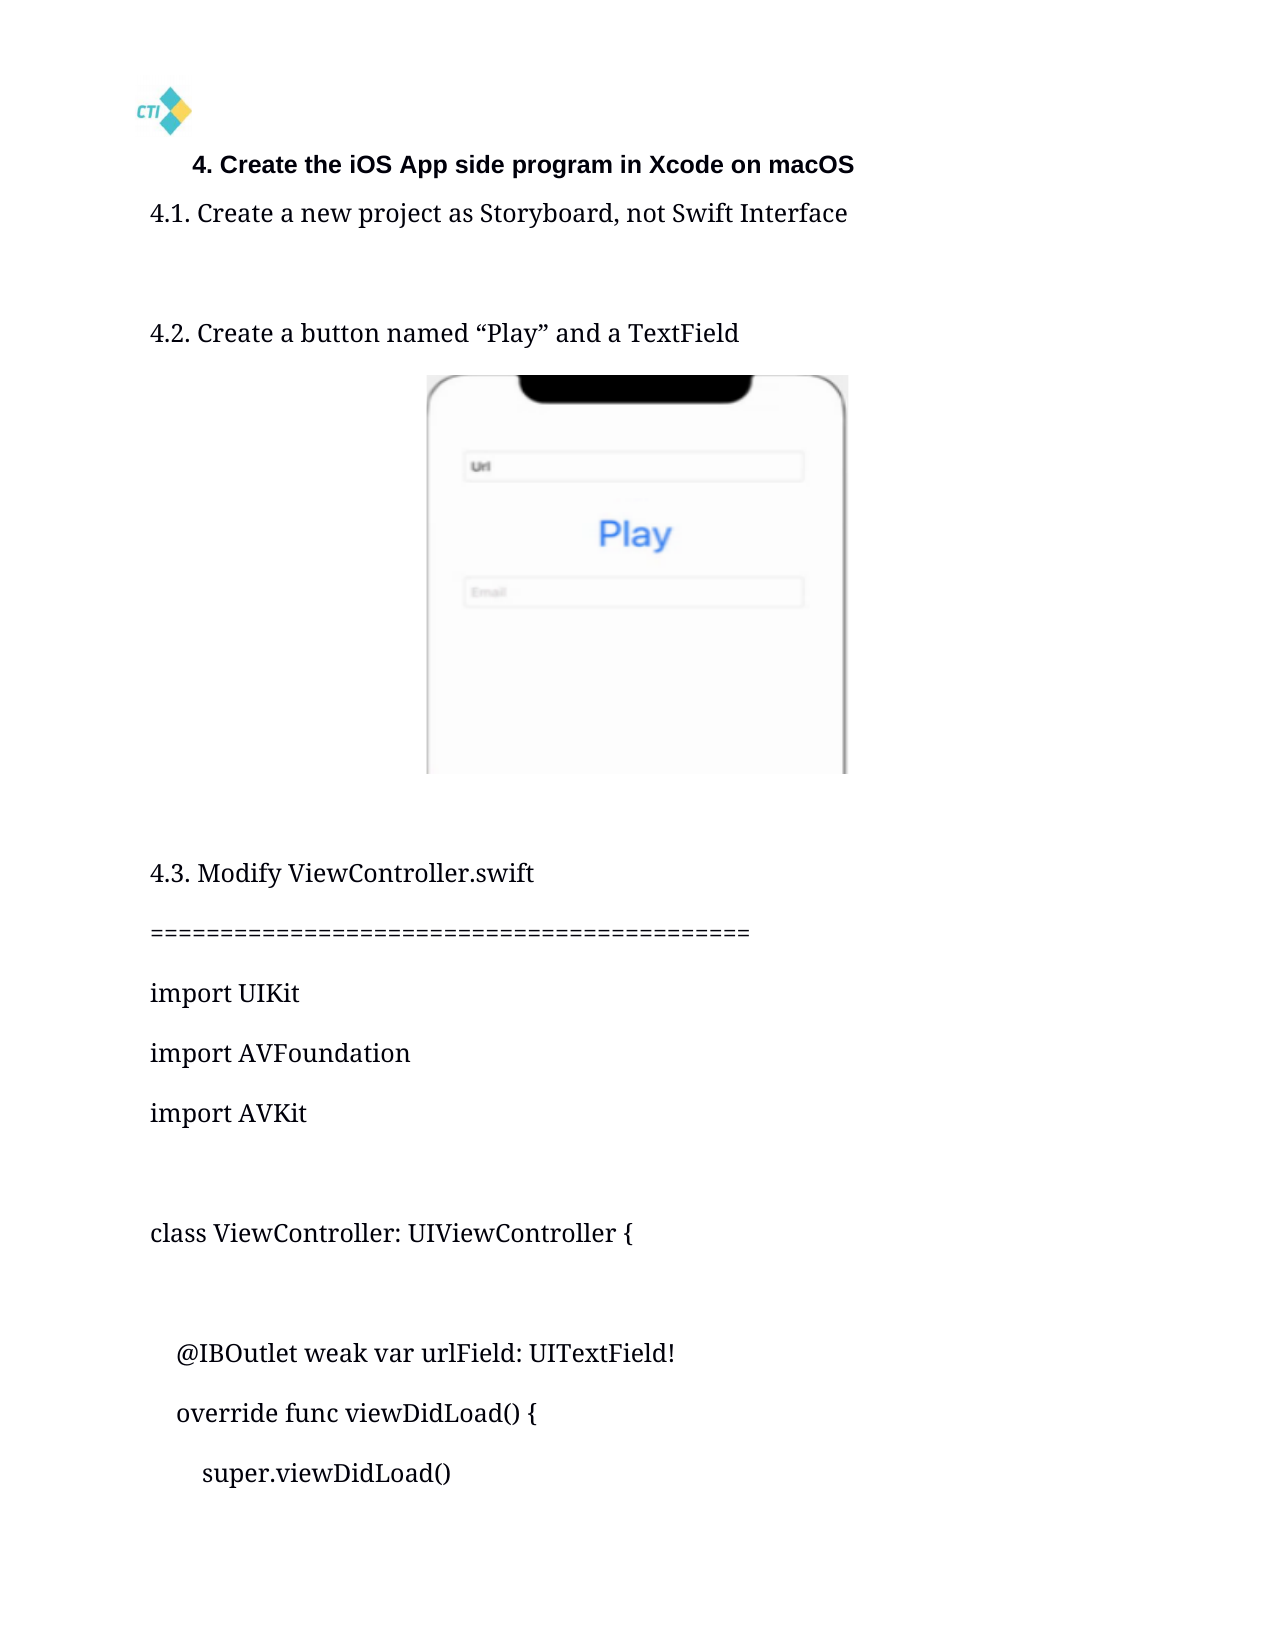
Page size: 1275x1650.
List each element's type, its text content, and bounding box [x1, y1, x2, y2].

text import UIKit [150, 976, 1125, 1009]
text import AVKit [150, 1096, 1125, 1129]
subtitle 4. Create the iOS App side program in Xcode on macOS [150, 150, 1125, 179]
text 4.1. Create a new project as Storyboard, not Swift Interface [150, 196, 1125, 229]
text class ViewController: UIViewController { [150, 1216, 1125, 1249]
picture [134, 75, 192, 137]
text super.viewDidLoad() [150, 1456, 1125, 1489]
text =========================================== [150, 916, 1125, 949]
text 4.3. Modify ViewController.swift [150, 856, 1125, 889]
text 4.2. Create a button named “Play” and a TextField [150, 316, 1125, 349]
text import AVFoundation [150, 1036, 1125, 1069]
text override func viewDidLoad() { [150, 1396, 1125, 1429]
picture [426, 375, 849, 774]
text @IBOutlet weak var urlField: UITextField! [150, 1336, 1125, 1369]
